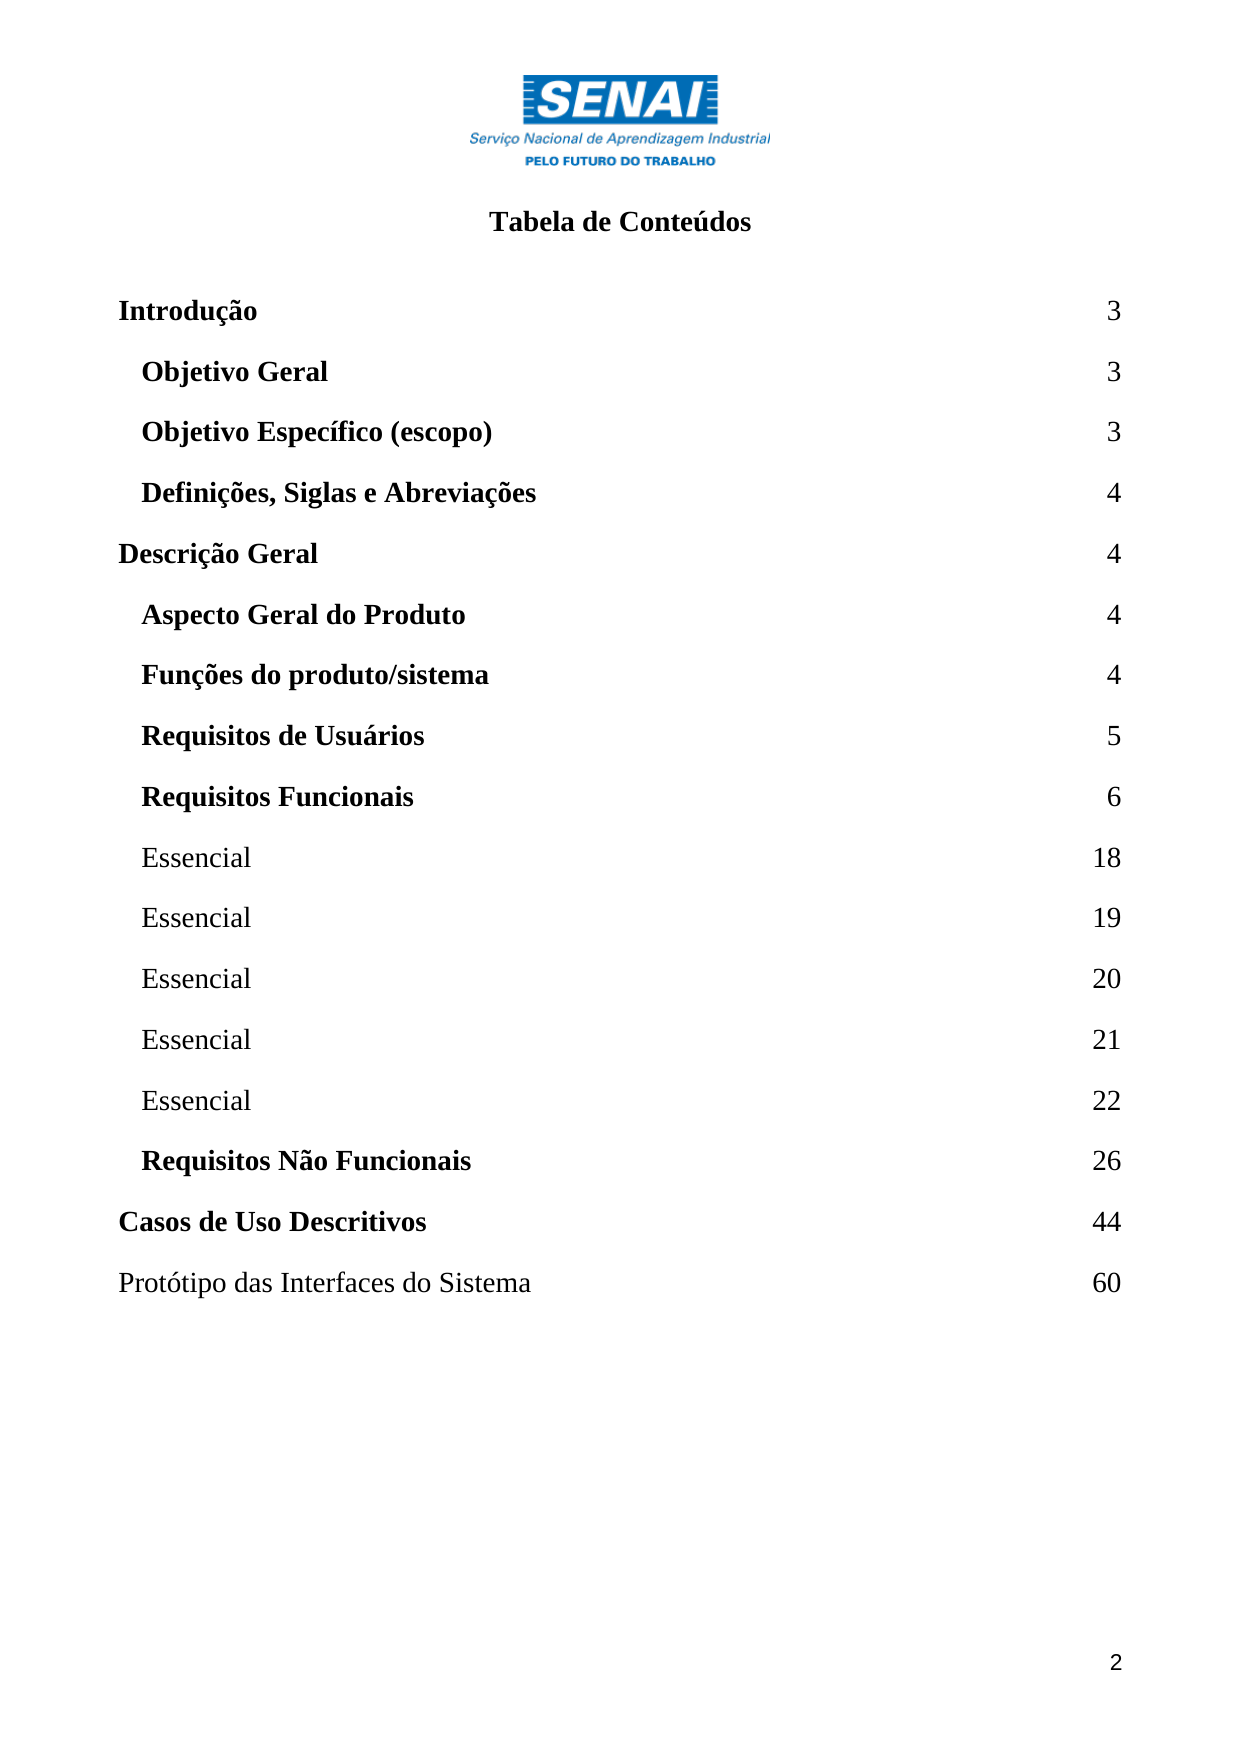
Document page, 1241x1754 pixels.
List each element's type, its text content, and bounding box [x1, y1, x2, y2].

text Introdução 3 [118, 293, 1122, 327]
text Protótipo das Interfaces do Sistema 60 [118, 1265, 1122, 1298]
text Essencial 18 [141, 840, 1122, 873]
text Definições, Siglas e Abreviações 4 [141, 475, 1122, 509]
text Objetivo Geral 3 [141, 354, 1122, 387]
text Essencial 22 [141, 1083, 1122, 1116]
text Aspecto Geral do Produto 4 [141, 597, 1122, 630]
text Essencial 19 [141, 900, 1122, 934]
text Tabela de Conteúdos [118, 204, 1122, 238]
text Requisitos Não Funcionais 26 [141, 1143, 1122, 1177]
text Objetivo Específico (escopo) 3 [141, 414, 1122, 448]
text Funções do produto/sistema 4 [141, 657, 1122, 691]
text Requisitos de Usuários 5 [141, 718, 1122, 752]
picture [470, 75, 770, 166]
text Casos de Uso Descritivos 44 [118, 1204, 1122, 1238]
text Essencial 20 [141, 961, 1122, 995]
text Requisitos Funcionais 6 [141, 779, 1122, 812]
text Essencial 21 [141, 1022, 1122, 1055]
text Descrição Geral 4 [118, 536, 1122, 569]
